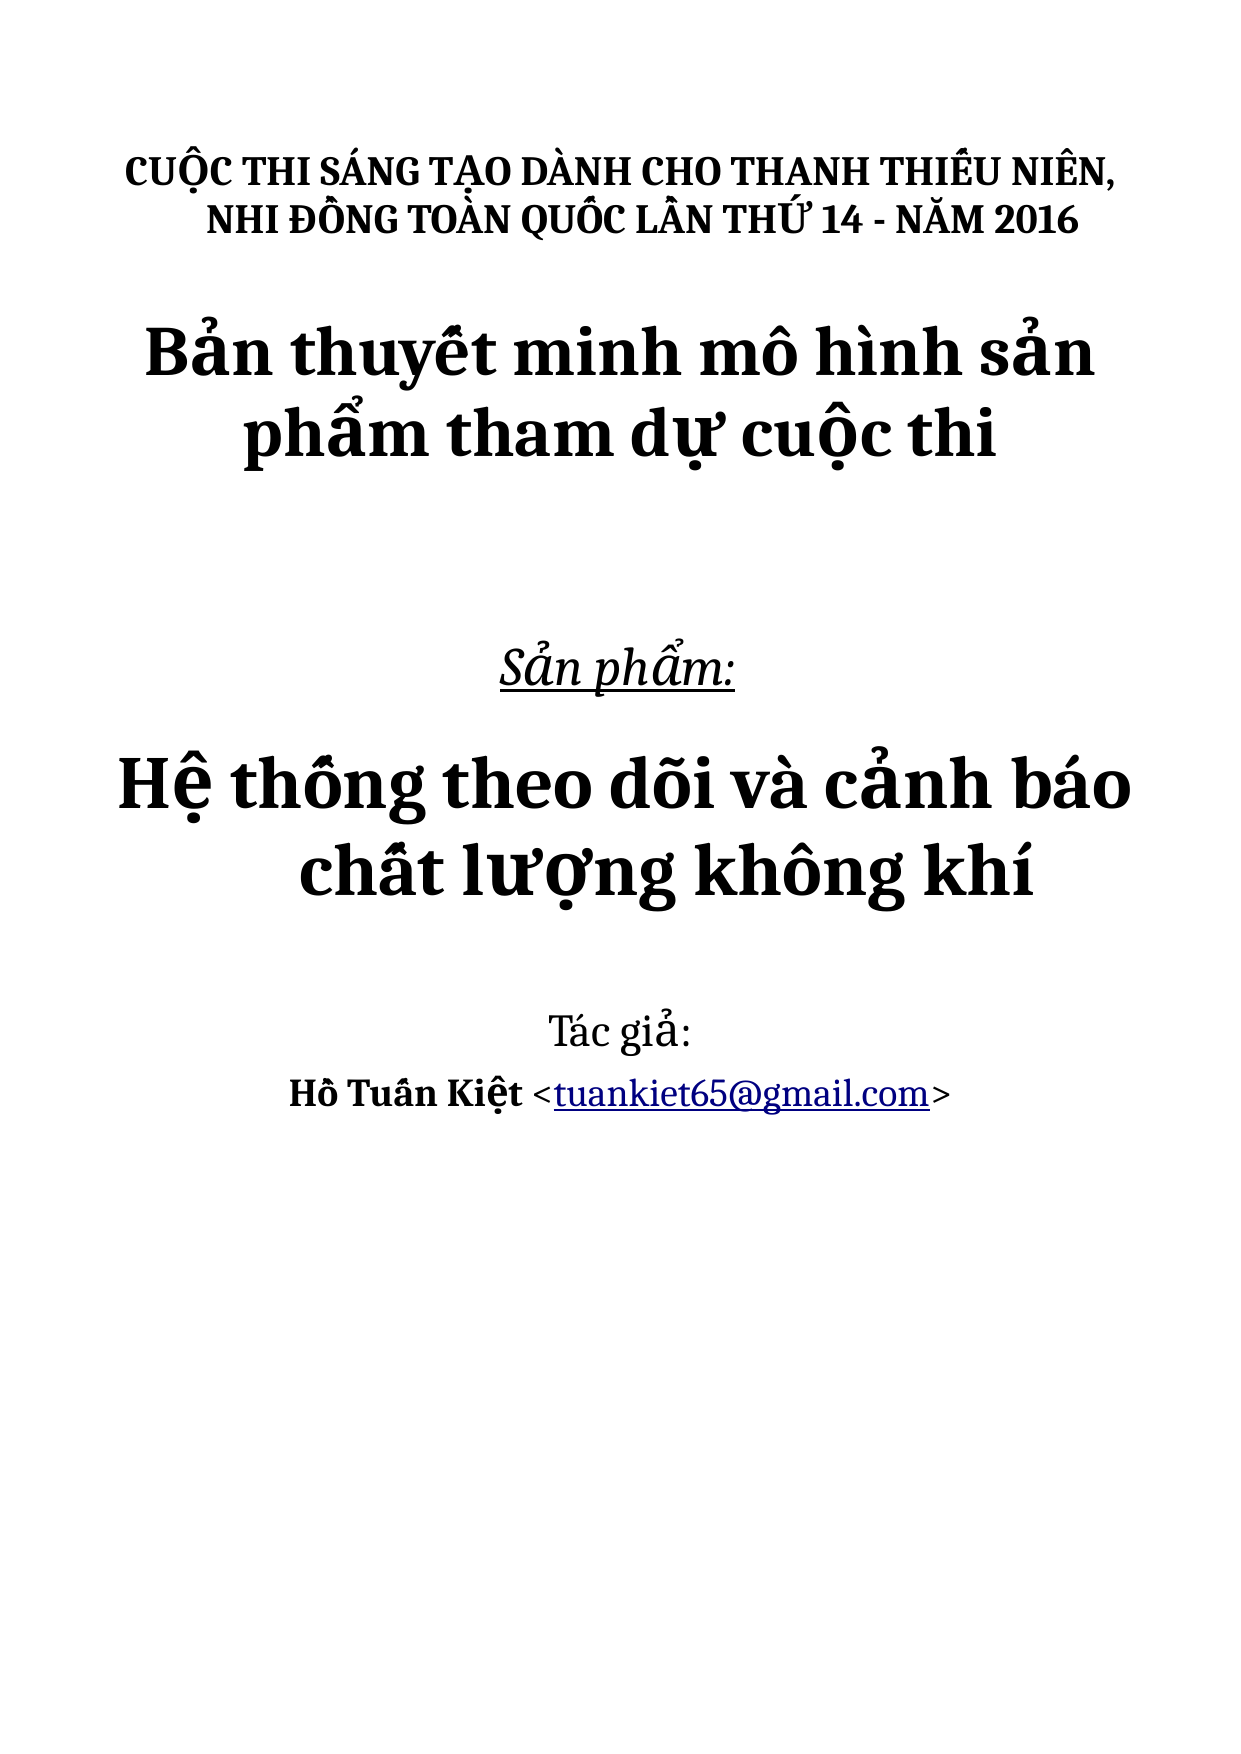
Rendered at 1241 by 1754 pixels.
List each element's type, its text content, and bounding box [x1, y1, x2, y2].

subtitle Hệ thống theo dõi và cảnh báo chất lượng không khí [81, 741, 1169, 914]
subtitle CUỘC THI SÁNG TẠO DÀNH CHO THANH THIẾU NIÊN, NHI ĐỒNG TOÀN QUỐC LẦN THỨ 14 - NĂM 2016 [118, 148, 1122, 244]
text Bản thuyết minh mô hình sản phẩm tham dự cuộc thi [118, 312, 1122, 474]
text Hồ Tuấn Kiệt <tuankiet65@gmail.com> [118, 1070, 1122, 1116]
text Tác giả: [118, 1005, 1122, 1058]
text Sản phẩm: [118, 637, 1122, 699]
